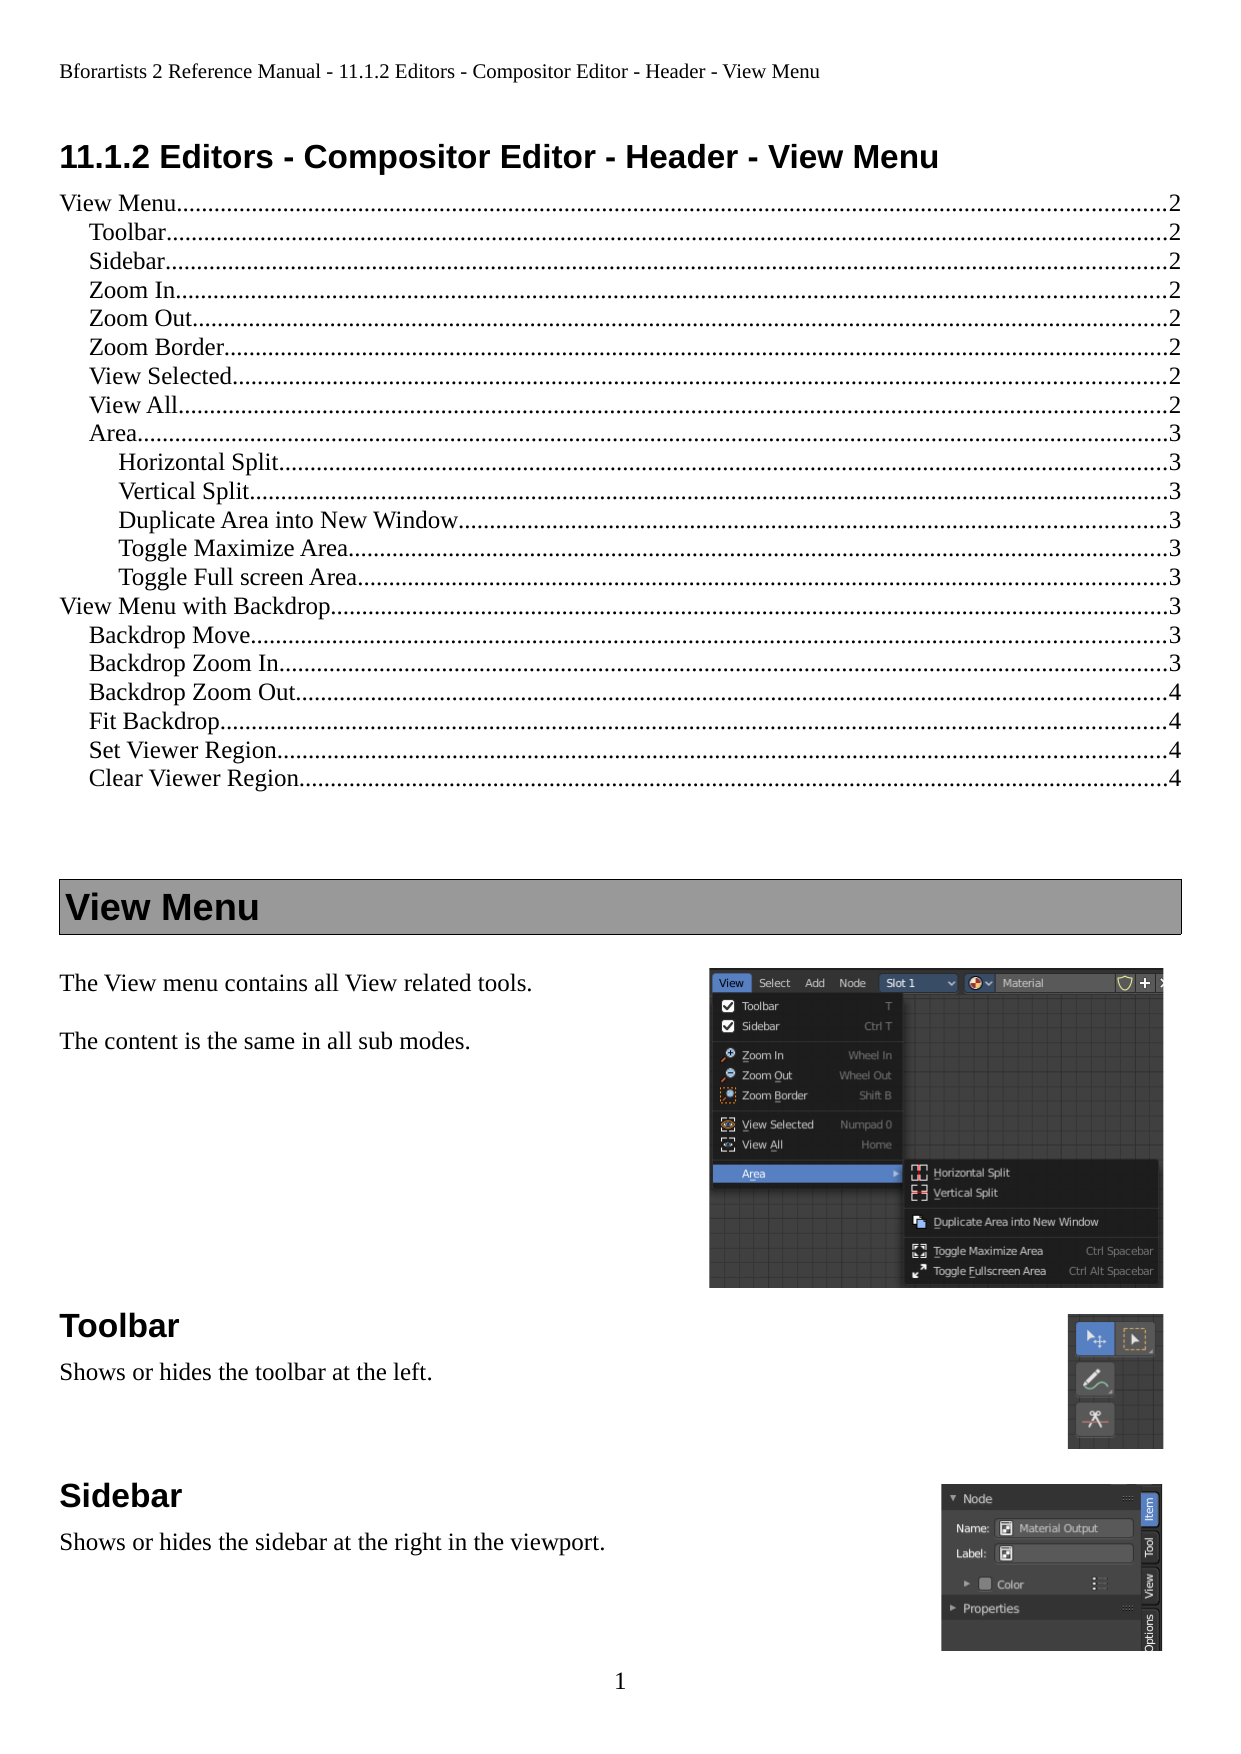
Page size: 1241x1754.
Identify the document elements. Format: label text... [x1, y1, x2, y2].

text Vertical Split 3 [118, 476, 1181, 505]
text Backdrop Zoom In 3 [88, 648, 1181, 677]
text Area 3 [88, 418, 1181, 447]
text View Menu with Backdrop 3 [59, 591, 1181, 620]
subtitle 11.1.2 Editors - Compositor Editor - Header - View Menu [59, 138, 1181, 176]
text View Menu 2 [59, 188, 1181, 217]
subtitle Toolbar [59, 1305, 1181, 1344]
text Toolbar 2 [88, 217, 1181, 246]
text Horizontal Split 3 [118, 447, 1181, 476]
text Duplicate Area into New Window 3 [118, 505, 1181, 533]
text View Selected 2 [88, 361, 1181, 390]
text Set Viewer Region 4 [88, 735, 1181, 763]
text Shows or hides the toolbar at the left. [59, 1357, 1067, 1385]
text Zoom In 2 [88, 275, 1181, 303]
text Backdrop Move 3 [88, 620, 1181, 648]
text The content is the same in all sub modes. [59, 1026, 709, 1054]
text Toggle Full screen Area 3 [118, 562, 1181, 591]
text Zoom Border 2 [88, 332, 1181, 361]
picture [709, 968, 1164, 1288]
text Shows or hides the sidebar at the right in the viewport. [59, 1527, 941, 1555]
picture [1067, 1314, 1164, 1449]
text Fit Backdrop 4 [88, 706, 1181, 735]
text Sidebar 2 [88, 246, 1181, 275]
text Clear Viewer Region 4 [88, 763, 1181, 792]
table_header View Menu [60, 880, 1181, 934]
text The View menu contains all View related tools. [59, 968, 709, 997]
text Backdrop Zoom Out 4 [88, 677, 1181, 706]
text Toggle Maximize Area 3 [118, 533, 1181, 562]
text Zoom Out 2 [88, 303, 1181, 332]
picture [941, 1484, 1163, 1651]
text View All 2 [88, 390, 1181, 418]
subtitle Sidebar [59, 1476, 1181, 1514]
